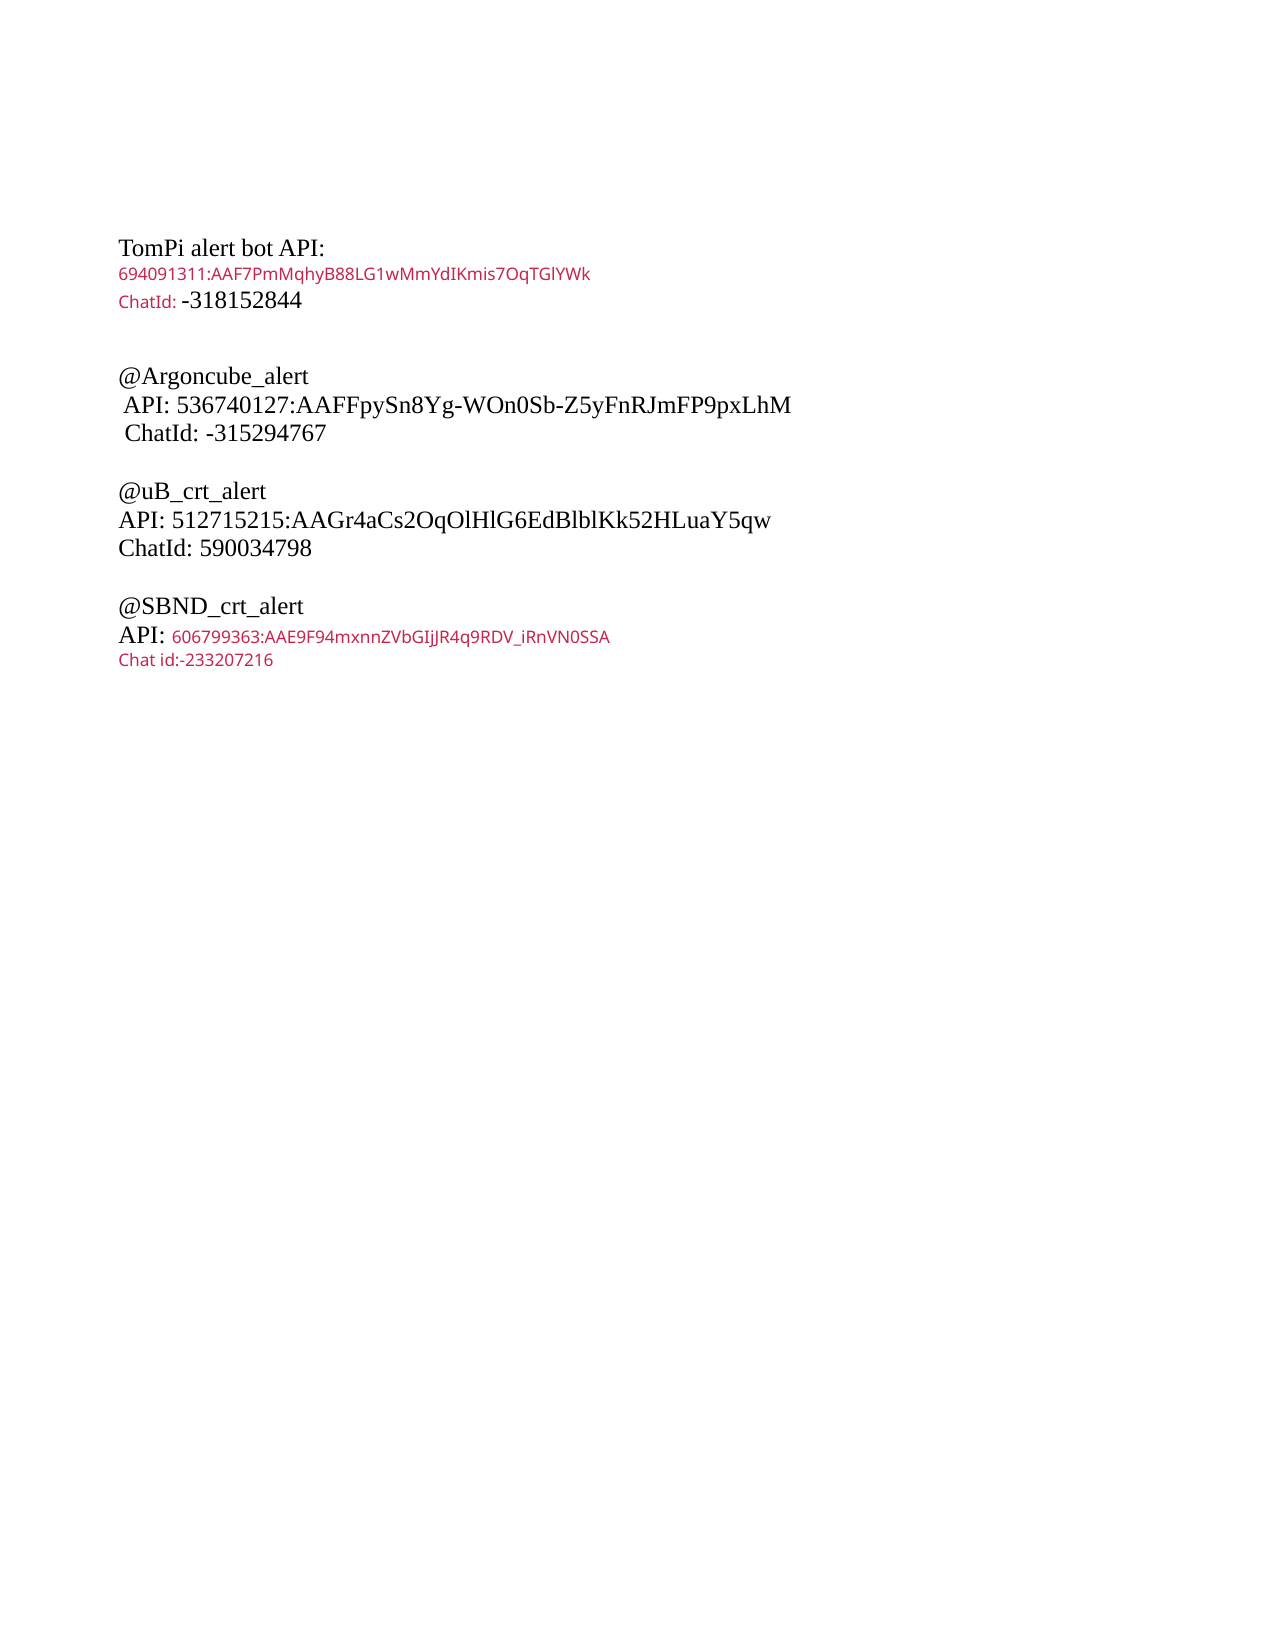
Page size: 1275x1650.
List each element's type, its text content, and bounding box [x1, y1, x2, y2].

text API: 536740127:AAFFpySn8Yg-WOn0Sb-Z5yFnRJmFP9pxLhM [118, 390, 1157, 418]
text ChatId: -318152844 [118, 285, 1157, 314]
text API: 512715215:AAGr4aCs2OqOlHlG6EdBlblKk52HLuaY5qw [118, 505, 1157, 533]
text TomPi alert bot API: [118, 233, 1157, 262]
text @SBND_crt_alert [118, 591, 1157, 620]
text Chat id:-233207216 [118, 648, 1157, 672]
text ChatId: -315294767 [118, 418, 1157, 447]
text @uB_crt_alert [118, 476, 1157, 505]
text API: 606799363:AAE9F94mxnnZVbGIjJR4q9RDV_iRnVN0SSA [118, 620, 1157, 648]
text ChatId: 590034798 [118, 533, 1157, 562]
text @Argoncube_alert [118, 361, 1157, 390]
text 694091311:AAF7PmMqhyB88LG1wMmYdIKmis7OqTGlYWk [118, 262, 1157, 285]
